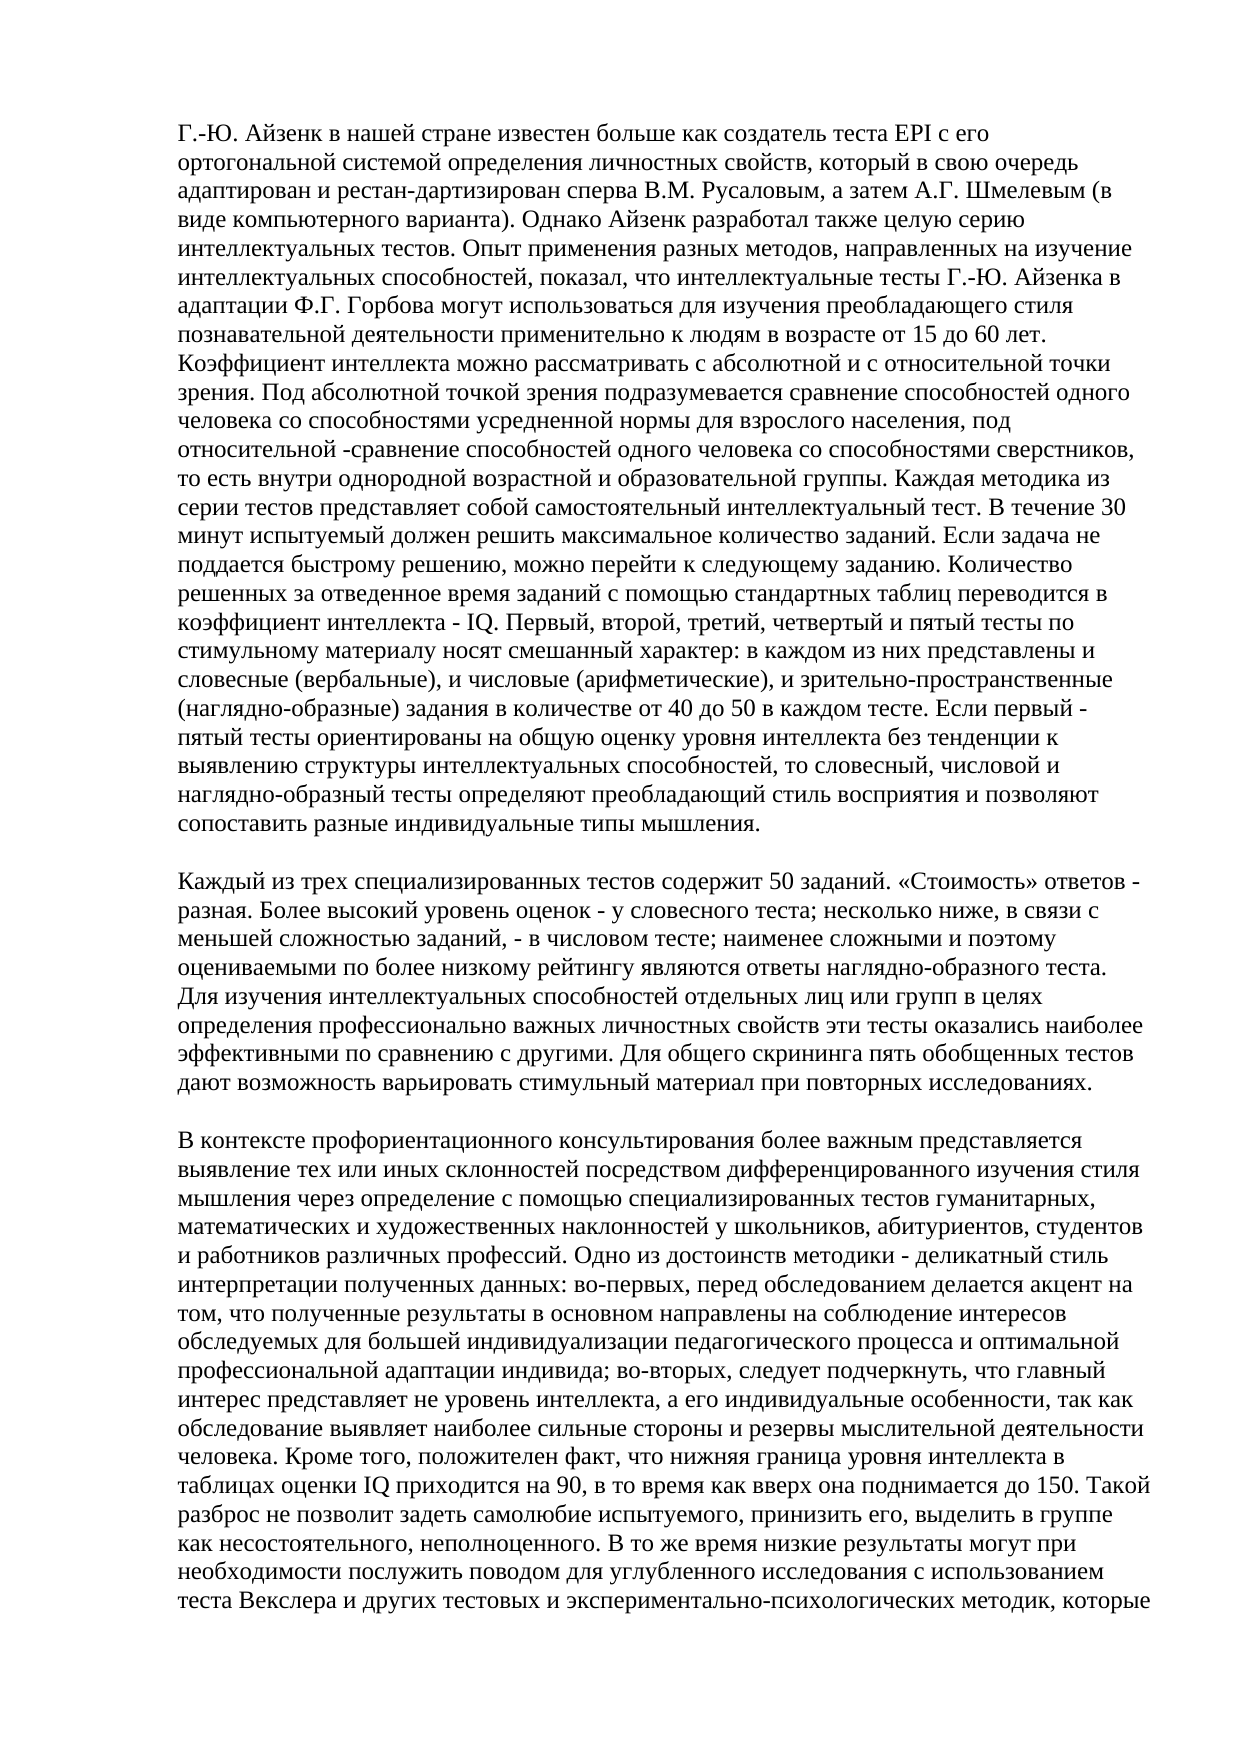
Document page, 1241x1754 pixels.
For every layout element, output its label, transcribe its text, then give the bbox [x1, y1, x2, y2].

text Г.-Ю. Айзенк в нашей стране известен больше как создатель теста ЕРI с его ортогональной системой определения личностных свойств, который в свою очередь адаптирован и рестан-дартизирован сперва В.М. Русаловым, а затем А.Г. Шмелевым (в виде компьютерного варианта). Однако Айзенк разработал также целую серию интеллектуальных тестов. Опыт применения разных методов, направленных на изучение интеллектуальных способностей, показал, что интеллектуальные тесты Г.-Ю. Айзенка в адаптации Ф.Г. Горбова могут использоваться для изучения преобладающего стиля познавательной деятельности применительно к людям в возрасте от 15 до 60 лет. Коэффициент интеллекта можно рассматривать с абсолютной и с относительной точки зрения. Под абсолютной точкой зрения подразумевается сравнение способностей одного человека со способностями усредненной нормы для взрослого населения, под относительной -сравнение способностей одного человека со способностями сверстников, то есть внутри однородной возрастной и образовательной группы. Каждая методика из серии тестов представляет собой самостоятельный интеллектуальный тест. В течение 30 минут испытуемый должен решить максимальное количество заданий. Если задача не поддается быстрому решению, можно перейти к следующему заданию. Количество решенных за отведенное время заданий с помощью стандартных таблиц переводится в коэффициент интеллекта - IQ. Первый, второй, третий, четвертый и пятый тесты по стимульному материалу носят смешанный характер: в каждом из них представлены и словесные (вербальные), и числовые (арифметические), и зрительно-пространственные (наглядно-образные) задания в количестве от 40 до 50 в каждом тесте. Если первый - пятый тесты ориентированы на общую оценку уровня интеллекта без тенденции к выявлению структуры интеллектуальных способностей, то словесный, числовой и наглядно-образный тесты определяют преобладающий стиль восприятия и позволяют сопоставить разные индивидуальные типы мышления. [177, 118, 1152, 837]
text Каждый из трех специализированных тестов содержит 50 заданий. «Стоимость» ответов - разная. Более высокий уровень оценок - у словесного теста; несколько ниже, в связи с меньшей сложностью заданий, - в числовом тесте; наименее сложными и поэтому оцениваемыми по более низкому рейтингу являются ответы наглядно-образного теста. Для изучения интеллектуальных способностей отдельных лиц или групп в целях определения профессионально важных личностных свойств эти тесты оказались наиболее эффективными по сравнению с другими. Для общего скрининга пять обобщенных тестов дают возможность варьировать стимульный материал при повторных исследованиях. [177, 866, 1152, 1096]
text В контексте профориентационного консультирования более важным представляется выявление тех или иных склонностей посредством дифференцированного изучения стиля мышления через определение с помощью специализированных тестов гуманитарных, математических и художественных наклонностей у школьников, абитуриентов, студентов и работников различных профессий. Одно из достоинств методики - деликатный стиль интерпретации полученных данных: во-первых, перед обследованием делается акцент на том, что полученные результаты в основном направлены на соблюдение интересов обследуемых для большей индивидуализации педагогического процесса и оптимальной профессиональной адаптации индивида; во-вторых, следует подчеркнуть, что главный интерес представляет не уровень интеллекта, а его индивидуальные особенности, так как обследование выявляет наиболее сильные стороны и резервы мыслительной деятельности человека. Кроме того, положителен факт, что нижняя граница уровня интеллекта в таблицах оценки IQ приходится на 90, в то время как вверх она поднимается до 150. Такой разброс не позволит задеть самолюбие испытуемого, принизить его, выделить в группе как несостоятельного, неполноценного. В то же время низкие результаты могут при необходимости послужить поводом для углубленного исследования с использованием теста Векслера и других тестовых и экспериментально-психологических методик, которые [177, 1125, 1152, 1614]
